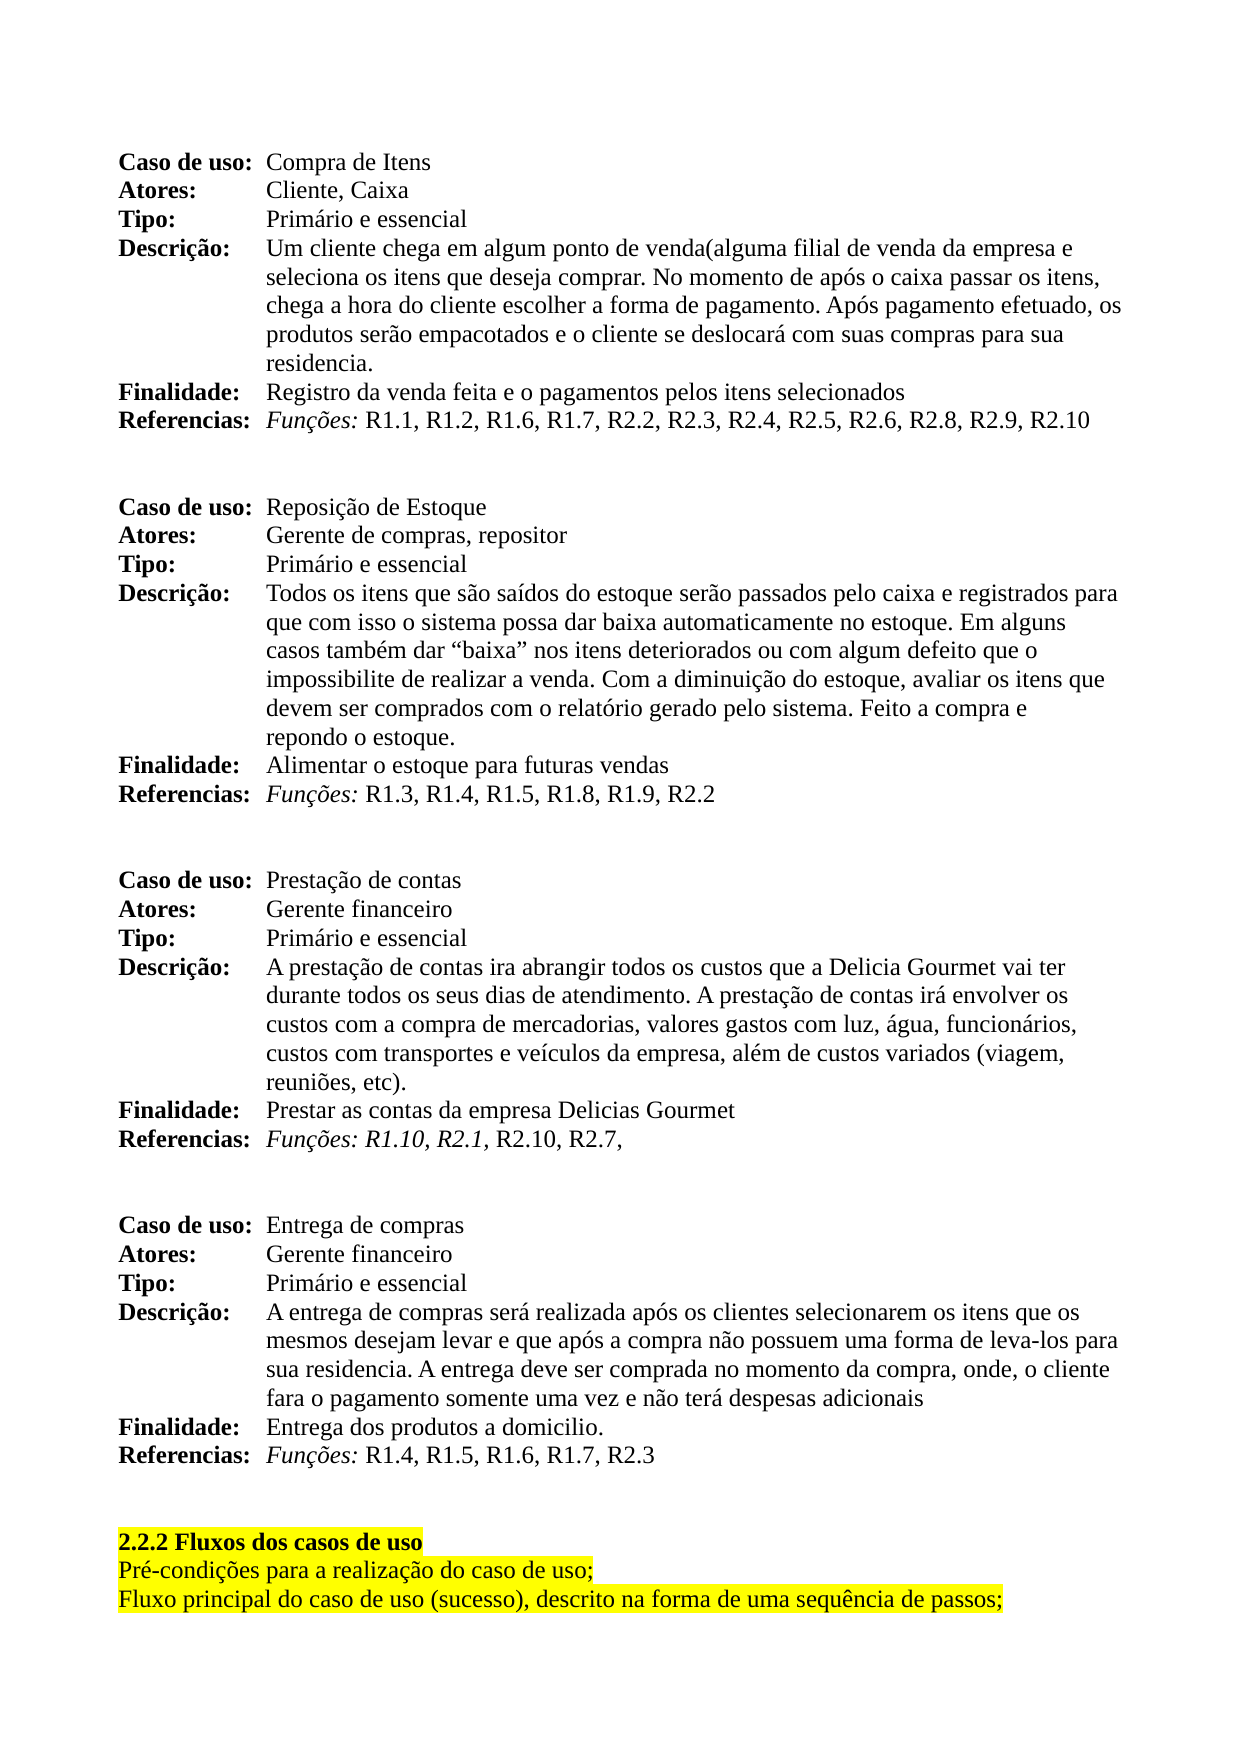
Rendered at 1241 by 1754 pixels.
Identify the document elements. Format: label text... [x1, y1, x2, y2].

text Atores: Gerente financeiro [118, 894, 1122, 923]
text Tipo: Primário e essencial [118, 923, 1122, 952]
text Finalidade: Prestar as contas da empresa Delicias Gourmet [118, 1096, 1122, 1124]
text Descrição: A prestação de contas ira abrangir todos os custos que a Delicia Gourmet vai ter durante todos os seus dias de atendimento. A prestação de contas irá envolver os custos com a compra de mercadorias, valores gastos com luz, água, funcionários, custos com transportes e veículos da empresa, além de custos variados (viagem, reuniões, etc). [118, 952, 1122, 1096]
text Atores: Cliente, Caixa [118, 176, 1122, 204]
text Tipo: Primário e essencial [118, 549, 1122, 578]
text Referencias: Funções: R1.3, R1.4, R1.5, R1.8, R1.9, R2.2 [118, 779, 1122, 808]
text Finalidade: Entrega dos produtos a domicilio. [118, 1412, 1122, 1441]
text Referencias: Funções: R1.4, R1.5, R1.6, R1.7, R2.3 [118, 1441, 1122, 1469]
text Atores: Gerente financeiro [118, 1239, 1122, 1268]
text Caso de uso: Compra de Itens [118, 147, 1122, 176]
text 2.2.2 Fluxos dos casos de uso [118, 1527, 1122, 1556]
text Caso de uso: Entrega de compras [118, 1211, 1122, 1239]
text Descrição: A entrega de compras será realizada após os clientes selecionarem os itens que os mesmos desejam levar e que após a compra não possuem uma forma de leva-los para sua residencia. A entrega deve ser comprada no momento da compra, onde, o cliente fara o pagamento somente uma vez e não terá despesas adicionais [118, 1297, 1122, 1412]
text Referencias: Funções: R1.10, R2.1, R2.10, R2.7, [118, 1124, 1122, 1153]
text Descrição: Todos os itens que são saídos do estoque serão passados pelo caixa e registrados para que com isso o sistema possa dar baixa automaticamente no estoque. Em alguns casos também dar “baixa” nos itens deteriorados ou com algum defeito que o impossibilite de realizar a venda. Com a diminuição do estoque, avaliar os itens que devem ser comprados com o relatório gerado pelo sistema. Feito a compra e repondo o estoque. [118, 578, 1122, 751]
text Finalidade: Alimentar o estoque para futuras vendas [118, 751, 1122, 779]
text Tipo: Primário e essencial [118, 204, 1122, 233]
text Fluxo principal do caso de uso (sucesso), descrito na forma de uma sequência de passos; [118, 1584, 1122, 1613]
text Caso de uso: Prestação de contas [118, 866, 1122, 894]
text Pré-condições para a realização do caso de uso; [118, 1556, 1122, 1584]
text Finalidade: Registro da venda feita e o pagamentos pelos itens selecionados [118, 377, 1122, 406]
text Tipo: Primário e essencial [118, 1268, 1122, 1297]
text Caso de uso: Reposição de Estoque [118, 492, 1122, 521]
text Descrição: Um cliente chega em algum ponto de venda(alguma filial de venda da empresa e seleciona os itens que deseja comprar. No momento de após o caixa passar os itens, chega a hora do cliente escolher a forma de pagamento. Após pagamento efetuado, os produtos serão empacotados e o cliente se deslocará com suas compras para sua residencia. [118, 233, 1122, 377]
text Atores: Gerente de compras, repositor [118, 521, 1122, 549]
text Referencias: Funções: R1.1, R1.2, R1.6, R1.7, R2.2, R2.3, R2.4, R2.5, R2.6, R2.8, R2.9, R2.10 [118, 406, 1122, 434]
